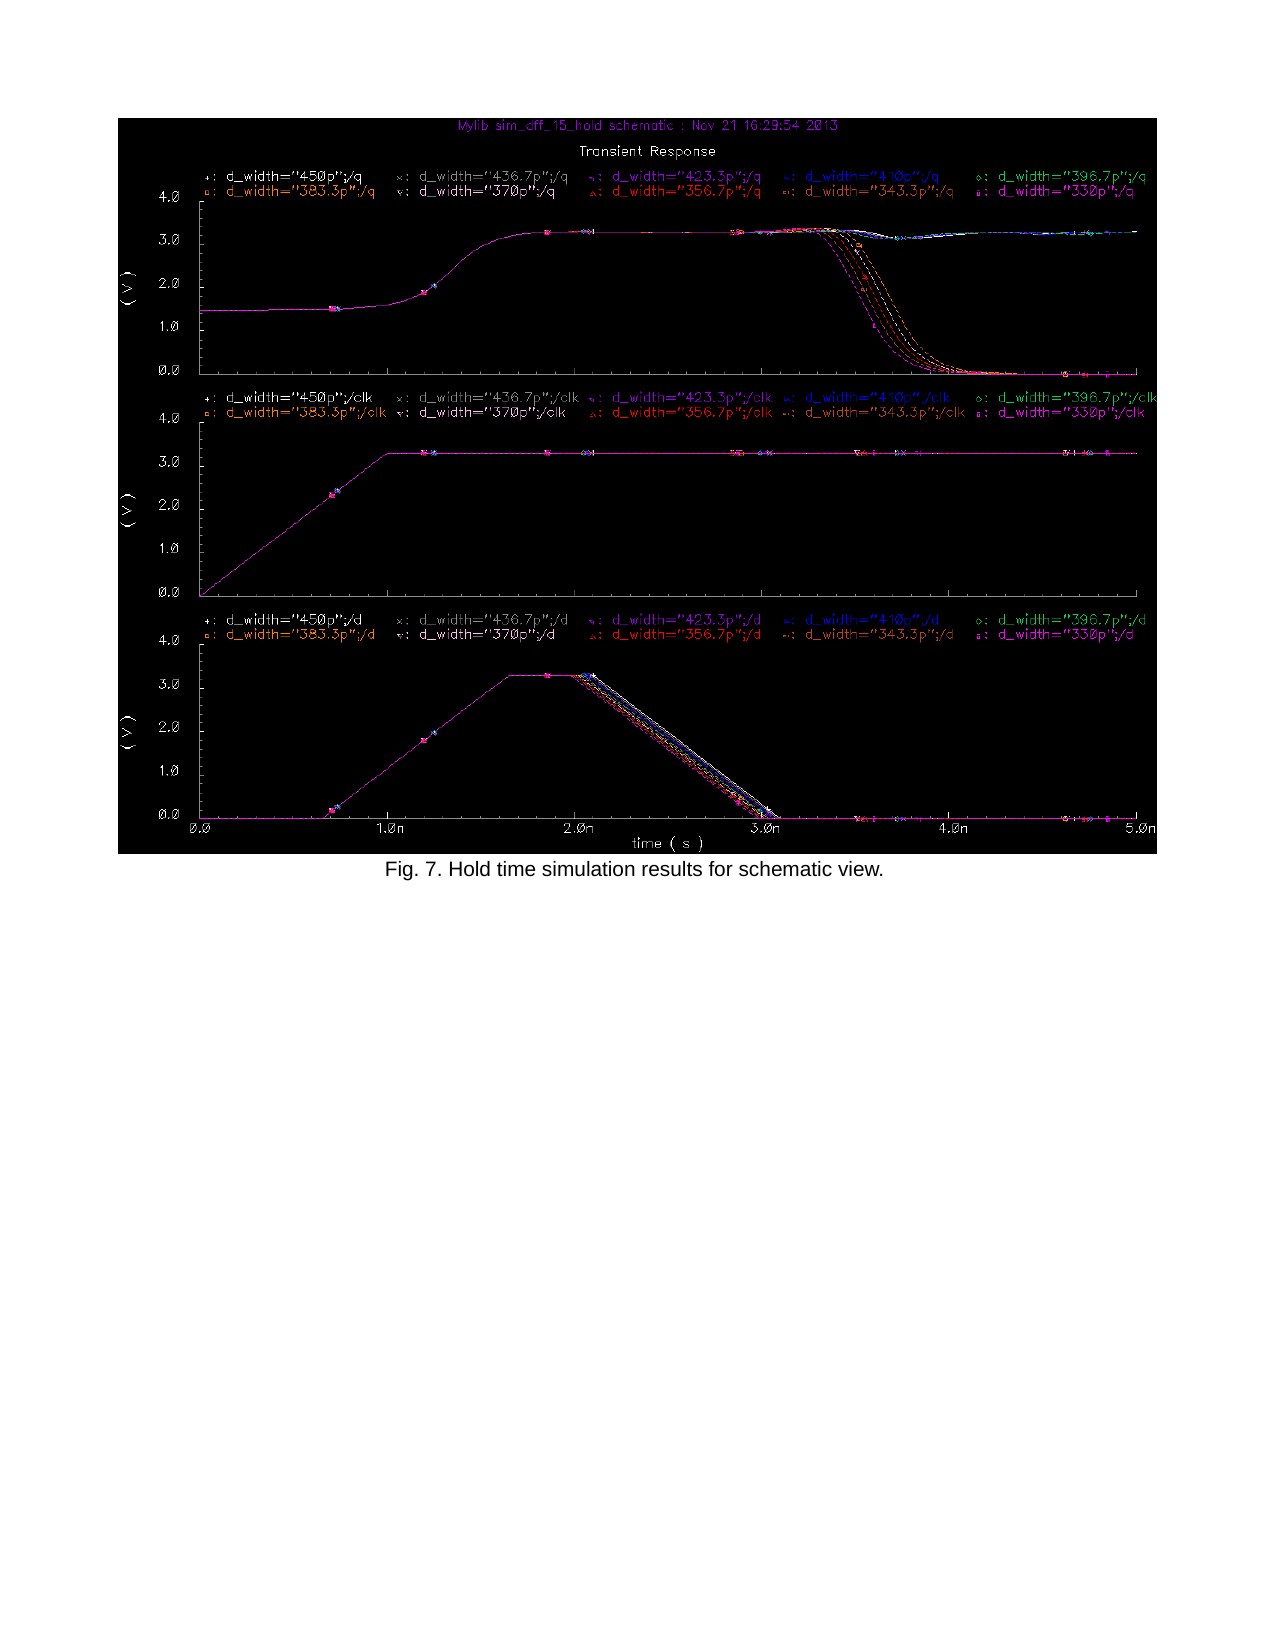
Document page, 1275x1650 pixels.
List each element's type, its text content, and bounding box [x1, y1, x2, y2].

text Fig. 7. Hold time simulation results for schematic view. [118, 854, 1157, 881]
picture [118, 118, 1157, 854]
